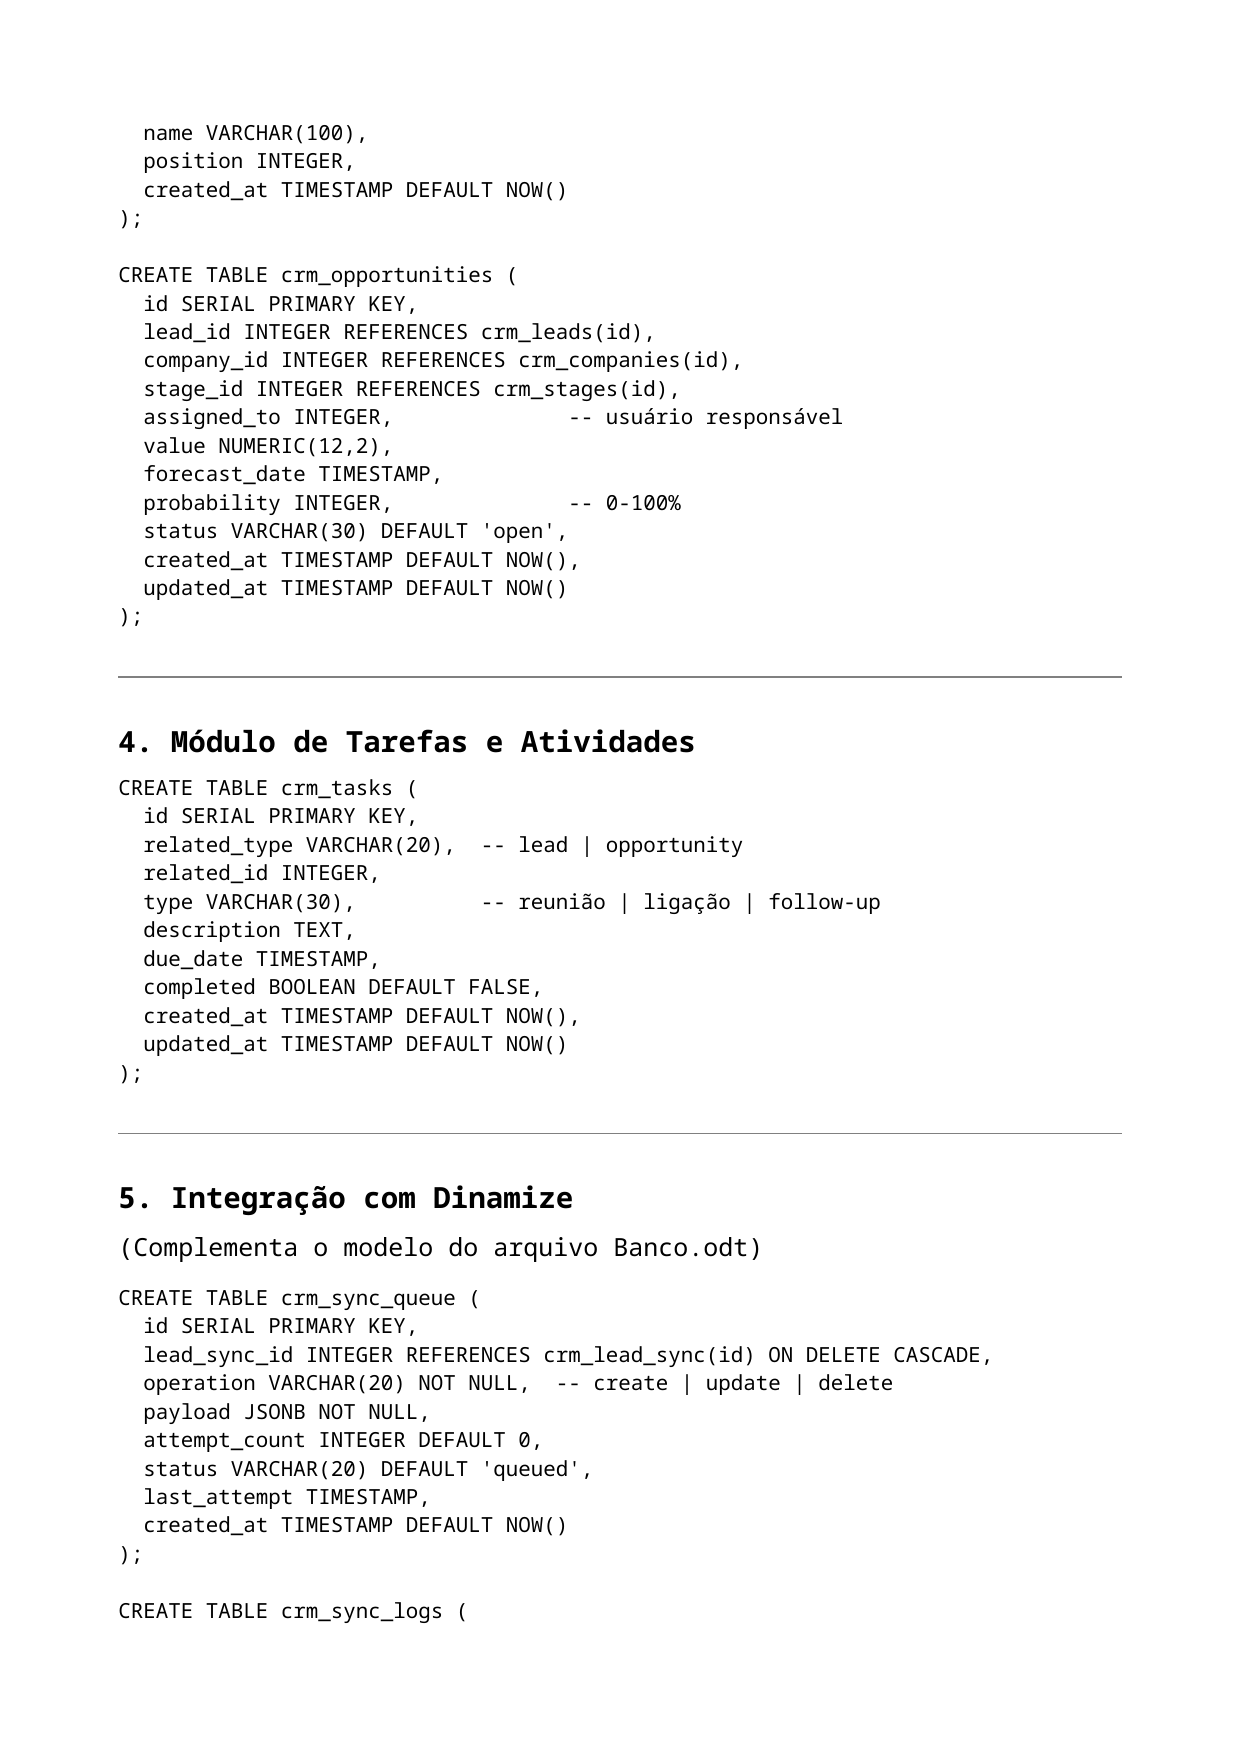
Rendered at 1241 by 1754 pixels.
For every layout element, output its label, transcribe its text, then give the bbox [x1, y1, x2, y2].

text ); [118, 1058, 1122, 1086]
text (Complementa o modelo do arquivo Banco.odt) [118, 1229, 1122, 1263]
text CREATE TABLE crm_tasks ( [118, 773, 1122, 802]
text company_id INTEGER REFERENCES crm_companies(id), [118, 346, 1122, 374]
text type VARCHAR(30), -- reunião | ligação | follow-up [118, 887, 1122, 915]
text updated_at TIMESTAMP DEFAULT NOW() [118, 573, 1122, 602]
text created_at TIMESTAMP DEFAULT NOW() [118, 175, 1122, 203]
text last_attempt TIMESTAMP, [118, 1482, 1122, 1511]
text operation VARCHAR(20) NOT NULL, -- create | update | delete [118, 1368, 1122, 1397]
text attempt_count INTEGER DEFAULT 0, [118, 1425, 1122, 1454]
text value NUMERIC(12,2), [118, 431, 1122, 459]
text ); [118, 203, 1122, 232]
text payload JSONB NOT NULL, [118, 1397, 1122, 1425]
text completed BOOLEAN DEFAULT FALSE, [118, 972, 1122, 1001]
text CREATE TABLE crm_opportunities ( [118, 260, 1122, 289]
text related_id INTEGER, [118, 858, 1122, 887]
text CREATE TABLE crm_sync_logs ( [118, 1596, 1122, 1624]
text due_date TIMESTAMP, [118, 944, 1122, 972]
text created_at TIMESTAMP DEFAULT NOW(), [118, 1001, 1122, 1029]
text description TEXT, [118, 915, 1122, 944]
text CREATE TABLE crm_sync_queue ( [118, 1283, 1122, 1311]
text forecast_date TIMESTAMP, [118, 459, 1122, 488]
text created_at TIMESTAMP DEFAULT NOW() [118, 1511, 1122, 1539]
text status VARCHAR(30) DEFAULT 'open', [118, 516, 1122, 545]
text probability INTEGER, -- 0-100% [118, 488, 1122, 516]
subtitle 5. Integração com Dinamize [118, 1177, 1122, 1217]
text position INTEGER, [118, 147, 1122, 175]
text id SERIAL PRIMARY KEY, [118, 289, 1122, 317]
text updated_at TIMESTAMP DEFAULT NOW() [118, 1029, 1122, 1058]
subtitle 4. Módulo de Tarefas e Atividades [118, 721, 1122, 761]
text stage_id INTEGER REFERENCES crm_stages(id), [118, 374, 1122, 402]
text name VARCHAR(100), [118, 118, 1122, 147]
text created_at TIMESTAMP DEFAULT NOW(), [118, 545, 1122, 573]
text id SERIAL PRIMARY KEY, [118, 802, 1122, 830]
text status VARCHAR(20) DEFAULT 'queued', [118, 1454, 1122, 1482]
text ); [118, 1539, 1122, 1567]
text ); [118, 602, 1122, 630]
text related_type VARCHAR(20), -- lead | opportunity [118, 830, 1122, 858]
text lead_id INTEGER REFERENCES crm_leads(id), [118, 317, 1122, 346]
text id SERIAL PRIMARY KEY, [118, 1311, 1122, 1340]
text lead_sync_id INTEGER REFERENCES crm_lead_sync(id) ON DELETE CASCADE, [118, 1340, 1122, 1368]
text assigned_to INTEGER, -- usuário responsável [118, 402, 1122, 431]
